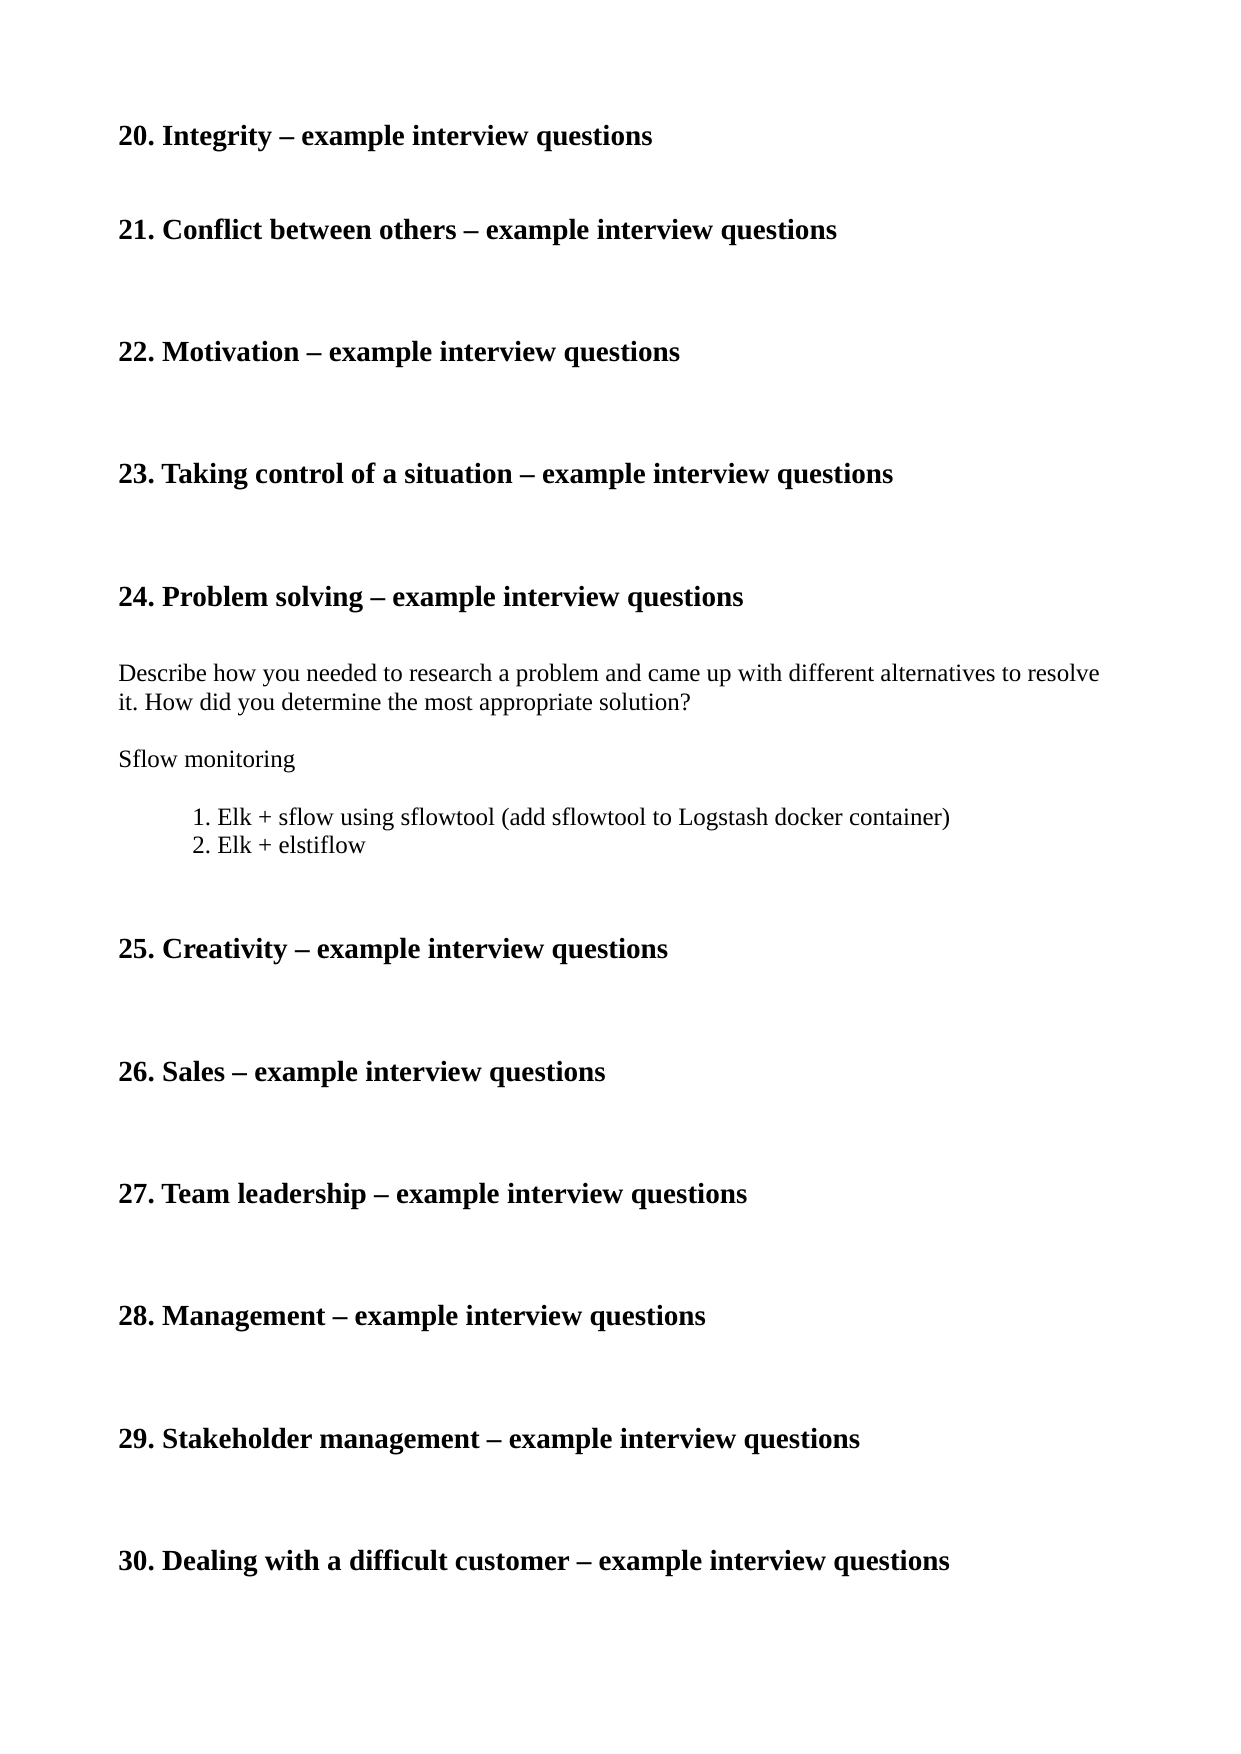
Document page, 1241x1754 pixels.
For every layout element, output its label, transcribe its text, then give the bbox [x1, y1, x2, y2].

subtitle 24. Problem solving – example interview questions [118, 579, 1122, 612]
subtitle 28. Management – example interview questions [118, 1298, 1122, 1332]
subtitle 25. Creativity – example interview questions [118, 931, 1122, 965]
subtitle 21. Conflict between others – example interview questions [118, 212, 1122, 245]
subtitle 29. Stakeholder management – example interview questions [118, 1421, 1122, 1454]
text 1. Elk + sflow using sflowtool (add sflowtool to Logstash docker container) [192, 802, 1122, 831]
subtitle 22. Motivation – example interview questions [118, 334, 1122, 368]
text 2. Elk + elstiflow [192, 831, 1122, 859]
text Describe how you needed to research a problem and came up with different alternatives to resolve it. How did you determine the most appropriate solution? [118, 658, 1122, 716]
subtitle 30. Dealing with a difficult customer – example interview questions [118, 1543, 1122, 1577]
text Sflow monitoring [118, 744, 1122, 773]
subtitle 26. Sales – example interview questions [118, 1054, 1122, 1087]
subtitle 20. Integrity – example interview questions [118, 118, 1122, 152]
subtitle 23. Taking control of a situation – example interview questions [118, 457, 1122, 490]
subtitle 27. Team leadership – example interview questions [118, 1176, 1122, 1210]
